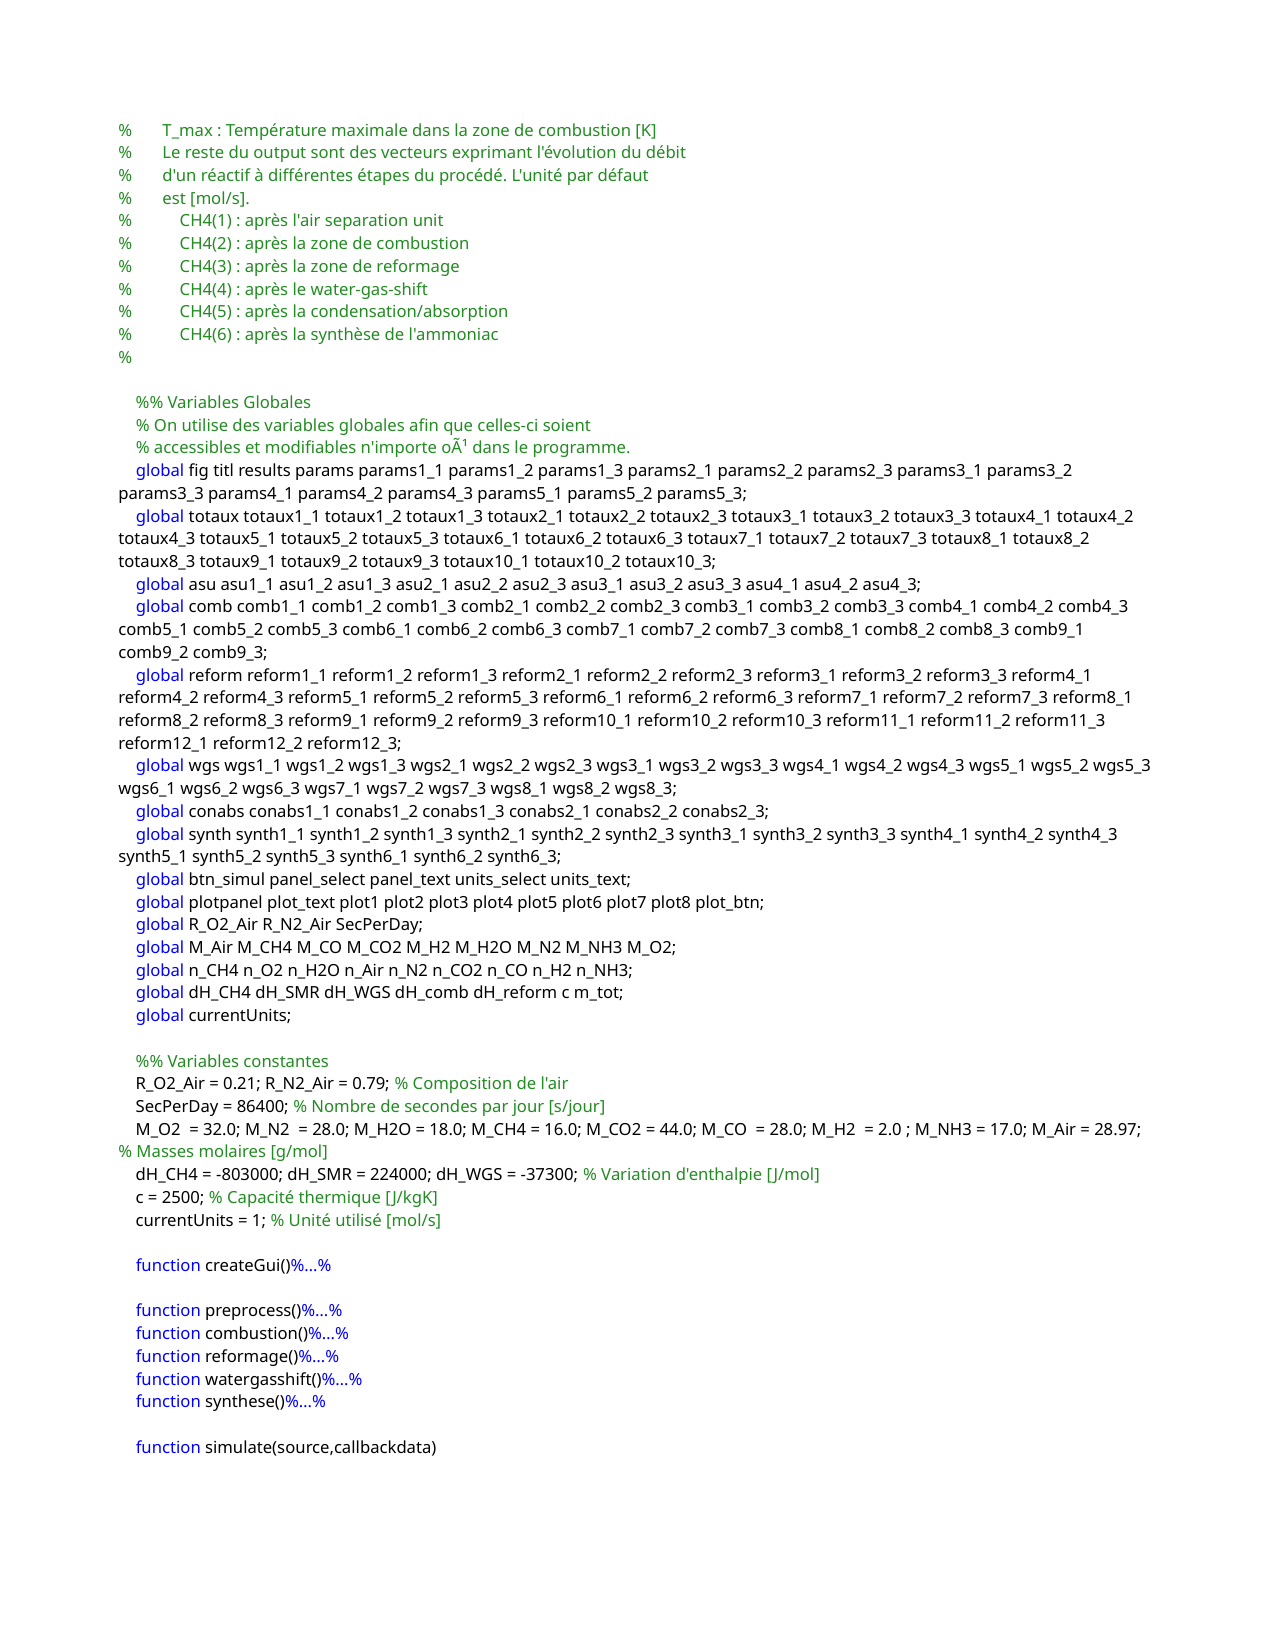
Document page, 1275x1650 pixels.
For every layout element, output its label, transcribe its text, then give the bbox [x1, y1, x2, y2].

text M_O2 = 32.0; M_N2 = 28.0; M_H2O = 18.0; M_CH4 = 16.0; M_CO2 = 44.0; M_CO = 28.0; M_H2 = 2.0 ; M_NH3 = 17.0; M_Air = 28.97; % Masses molaires [g/mol] [118, 1117, 1157, 1163]
text function synthese()%…% [118, 1390, 1157, 1412]
text function createGui()%…% [118, 1253, 1157, 1276]
text global wgs wgs1_1 wgs1_2 wgs1_3 wgs2_1 wgs2_2 wgs2_3 wgs3_1 wgs3_2 wgs3_3 wgs4_1 wgs4_2 wgs4_3 wgs5_1 wgs5_2 wgs5_3 wgs6_1 wgs6_2 wgs6_3 wgs7_1 wgs7_2 wgs7_3 wgs8_1 wgs8_2 wgs8_3; [118, 754, 1157, 799]
text dH_CH4 = -803000; dH_SMR = 224000; dH_WGS = -37300; % Variation d'enthalpie [J/mol] [118, 1163, 1157, 1185]
text global currentUnits; [118, 1004, 1157, 1026]
text global conabs conabs1_1 conabs1_2 conabs1_3 conabs2_1 conabs2_2 conabs2_3; [118, 799, 1157, 822]
text %% Variables Globales [118, 391, 1157, 413]
text global n_CH4 n_O2 n_H2O n_Air n_N2 n_CO2 n_CO n_H2 n_NH3; [118, 958, 1157, 981]
text global dH_CH4 dH_SMR dH_WGS dH_comb dH_reform c m_tot; [118, 981, 1157, 1004]
text global btn_simul panel_select panel_text units_select units_text; [118, 867, 1157, 890]
text global synth synth1_1 synth1_2 synth1_3 synth2_1 synth2_2 synth2_3 synth3_1 synth3_2 synth3_3 synth4_1 synth4_2 synth4_3 synth5_1 synth5_2 synth5_3 synth6_1 synth6_2 synth6_3; [118, 822, 1157, 867]
text % CH4(2) : après la zone de combustion [118, 232, 1157, 254]
text function watergasshift()%…% [118, 1367, 1157, 1390]
text % est [mol/s]. [118, 186, 1157, 209]
text global asu asu1_1 asu1_2 asu1_3 asu2_1 asu2_2 asu2_3 asu3_1 asu3_2 asu3_3 asu4_1 asu4_2 asu4_3; [118, 572, 1157, 595]
text % Le reste du output sont des vecteurs exprimant l'évolution du débit [118, 141, 1157, 163]
text % CH4(1) : après l'air separation unit [118, 209, 1157, 232]
text % d'un réactif à différentes étapes du procédé. L'unité par défaut [118, 163, 1157, 186]
text global R_O2_Air R_N2_Air SecPerDay; [118, 913, 1157, 936]
text % T_max : Température maximale dans la zone de combustion [K] [118, 118, 1157, 141]
text c = 2500; % Capacité thermique [J/kgK] [118, 1185, 1157, 1208]
text % CH4(3) : après la zone de reformage [118, 254, 1157, 277]
text global plotpanel plot_text plot1 plot2 plot3 plot4 plot5 plot6 plot7 plot8 plot_btn; [118, 890, 1157, 913]
text % [118, 345, 1157, 368]
text global fig titl results params params1_1 params1_2 params1_3 params2_1 params2_2 params2_3 params3_1 params3_2 params3_3 params4_1 params4_2 params4_3 params5_1 params5_2 params5_3; [118, 459, 1157, 504]
text currentUnits = 1; % Unité utilisé [mol/s] [118, 1208, 1157, 1231]
text function reformage()%…% [118, 1344, 1157, 1367]
text function simulate(source,callbackdata) [118, 1435, 1157, 1458]
text %% Variables constantes [118, 1049, 1157, 1072]
text % CH4(4) : après le water-gas-shift [118, 277, 1157, 300]
text global M_Air M_CH4 M_CO M_CO2 M_H2 M_H2O M_N2 M_NH3 M_O2; [118, 936, 1157, 958]
text % CH4(5) : après la condensation/absorption [118, 300, 1157, 322]
text % On utilise des variables globales afin que celles-ci soient [118, 413, 1157, 436]
text global totaux totaux1_1 totaux1_2 totaux1_3 totaux2_1 totaux2_2 totaux2_3 totaux3_1 totaux3_2 totaux3_3 totaux4_1 totaux4_2 totaux4_3 totaux5_1 totaux5_2 totaux5_3 totaux6_1 totaux6_2 totaux6_3 totaux7_1 totaux7_2 totaux7_3 totaux8_1 totaux8_2 totaux8_3 totaux9_1 totaux9_2 totaux9_3 totaux10_1 totaux10_2 totaux10_3; [118, 504, 1157, 572]
text SecPerDay = 86400; % Nombre de secondes par jour [s/jour] [118, 1094, 1157, 1117]
text function combustion()%…% [118, 1322, 1157, 1344]
text % accessibles et modifiables n'importe oÃ¹ dans le programme. [118, 436, 1157, 459]
text function preprocess()%…% [118, 1299, 1157, 1322]
text global comb comb1_1 comb1_2 comb1_3 comb2_1 comb2_2 comb2_3 comb3_1 comb3_2 comb3_3 comb4_1 comb4_2 comb4_3 comb5_1 comb5_2 comb5_3 comb6_1 comb6_2 comb6_3 comb7_1 comb7_2 comb7_3 comb8_1 comb8_2 comb8_3 comb9_1 comb9_2 comb9_3; [118, 595, 1157, 663]
text R_O2_Air = 0.21; R_N2_Air = 0.79; % Composition de l'air [118, 1072, 1157, 1094]
text global reform reform1_1 reform1_2 reform1_3 reform2_1 reform2_2 reform2_3 reform3_1 reform3_2 reform3_3 reform4_1 reform4_2 reform4_3 reform5_1 reform5_2 reform5_3 reform6_1 reform6_2 reform6_3 reform7_1 reform7_2 reform7_3 reform8_1 reform8_2 reform8_3 reform9_1 reform9_2 reform9_3 reform10_1 reform10_2 reform10_3 reform11_1 reform11_2 reform11_3 reform12_1 reform12_2 reform12_3; [118, 663, 1157, 754]
text % CH4(6) : après la synthèse de l'ammoniac [118, 322, 1157, 345]
